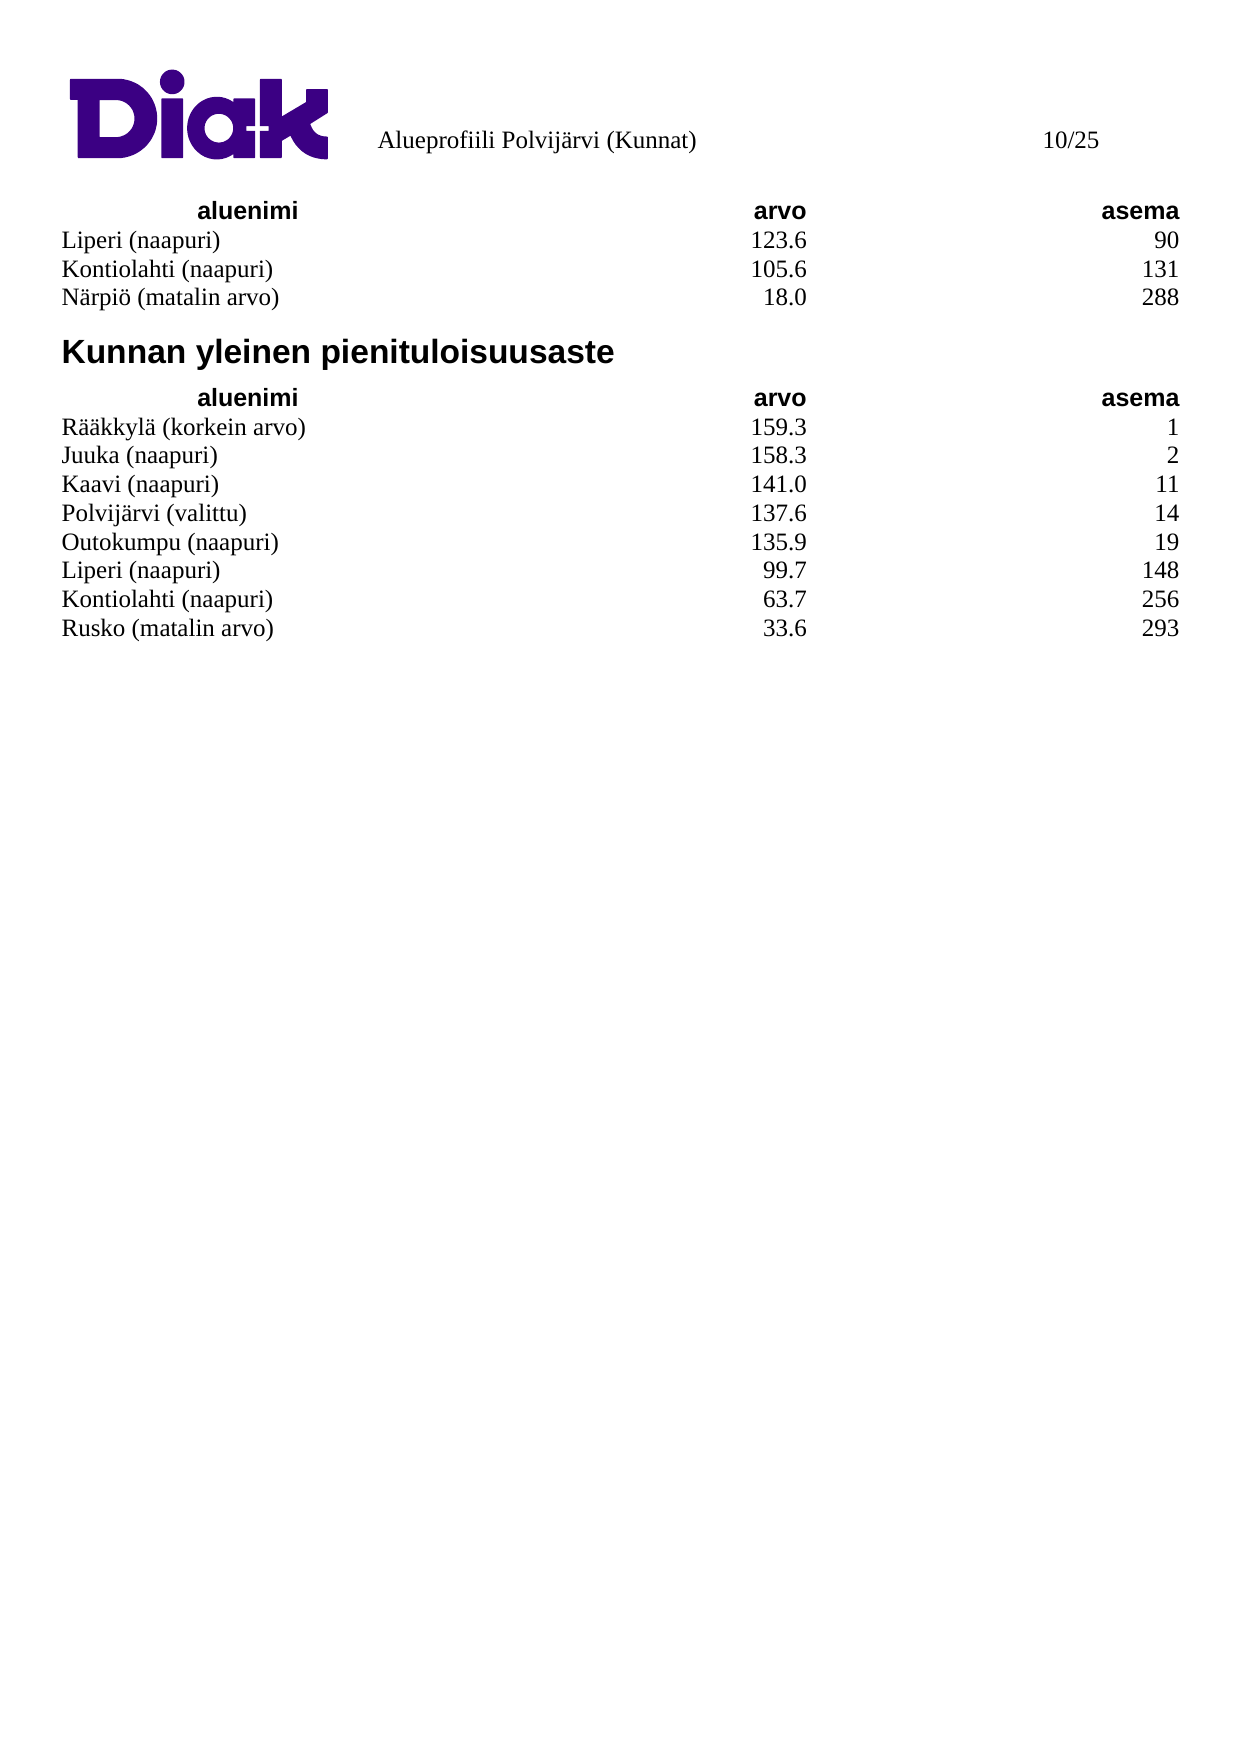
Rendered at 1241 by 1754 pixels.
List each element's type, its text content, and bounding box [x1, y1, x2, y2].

table_cell 11 [806, 469, 1179, 498]
table_cell Outokumpu (naapuri) [61, 527, 434, 556]
table_cell 137.6 [434, 498, 806, 527]
table_cell 256 [806, 584, 1179, 613]
table_cell Polvijärvi (valittu) [61, 498, 434, 527]
table_cell 105.6 [434, 254, 806, 282]
subtitle Kunnan yleinen pienituloisuusaste [61, 332, 1179, 371]
table_header arvo [434, 383, 806, 412]
table_cell 141.0 [434, 469, 806, 498]
table_header asema [806, 196, 1179, 225]
table_cell Rusko (matalin arvo) [61, 613, 434, 642]
table_cell 135.9 [434, 527, 806, 556]
table_cell 33.6 [434, 613, 806, 642]
table_cell Kaavi (naapuri) [61, 469, 434, 498]
table_cell 14 [806, 498, 1179, 527]
table_cell 131 [806, 254, 1179, 282]
table_cell Juuka (naapuri) [61, 441, 434, 469]
table_cell 18.0 [434, 283, 806, 311]
table_cell 293 [806, 613, 1179, 642]
table_cell 2 [806, 441, 1179, 469]
table_cell 158.3 [434, 441, 806, 469]
table_cell Närpiö (matalin arvo) [61, 283, 434, 311]
table_cell Liperi (naapuri) [61, 225, 434, 254]
table_cell 1 [806, 412, 1179, 441]
table_cell Kontiolahti (naapuri) [61, 584, 434, 613]
table_cell 99.7 [434, 556, 806, 584]
table_header aluenimi [61, 383, 434, 412]
table_header aluenimi [61, 196, 434, 225]
table_cell Rääkkylä (korkein arvo) [61, 412, 434, 441]
table_header asema [806, 383, 1179, 412]
table_cell 123.6 [434, 225, 806, 254]
table_cell 63.7 [434, 584, 806, 613]
table_cell Kontiolahti (naapuri) [61, 254, 434, 282]
table_cell 159.3 [434, 412, 806, 441]
table_cell 90 [806, 225, 1179, 254]
table_cell Liperi (naapuri) [61, 556, 434, 584]
table_header arvo [434, 196, 806, 225]
table_cell 19 [806, 527, 1179, 556]
table_cell 148 [806, 556, 1179, 584]
table_cell 288 [806, 283, 1179, 311]
